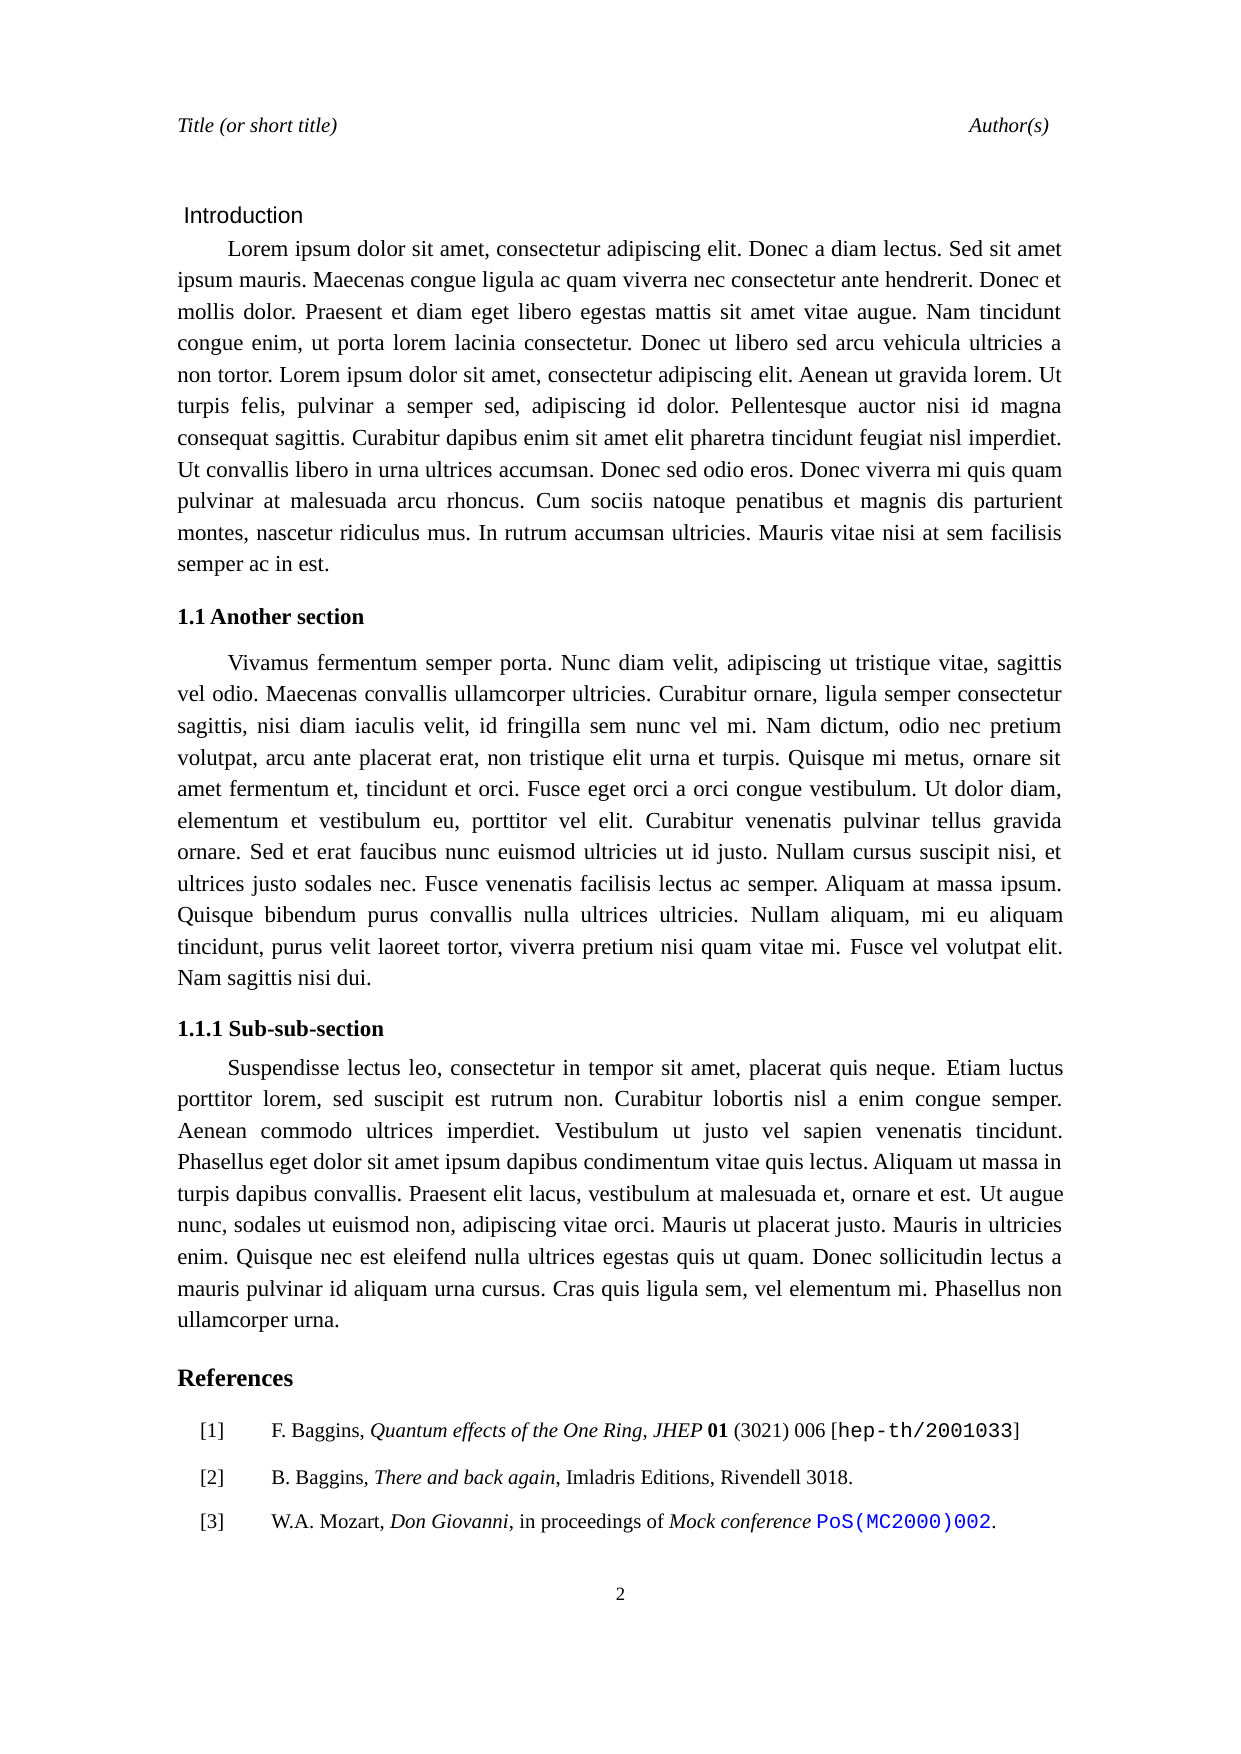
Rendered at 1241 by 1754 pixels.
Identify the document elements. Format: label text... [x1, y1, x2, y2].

list F. Baggins, Quantum effects of the One Ring, JHEP 01 (3021) 006 [hep-th/2001033] [224, 1418, 1063, 1444]
subtitle References [177, 1363, 1063, 1391]
text Suspendisse lectus leo, consectetur in tempor sit amet, placerat quis neque. Etiam luctus porttitor lorem, sed suscipit est rutrum non. Curabitur lobortis nisl a enim congue semper. Aenean commodo ultrices imperdiet. Vestibulum ut justo vel sapien venenatis tincidunt. Phasellus eget dolor sit amet ipsum dapibus condimentum vitae quis lectus. Aliquam ut massa in turpis dapibus convallis. Praesent elit lacus, vestibulum at malesuada et, ornare et est. Ut augue nunc, sodales ut euismod non, adipiscing vitae orci. Mauris ut placerat justo. Mauris in ultricies enim. Quisque nec est eleifend nulla ultrices egestas quis ut quam. Donec sollicitudin lectus a mauris pulvinar id aliquam urna cursus. Cras quis ligula sem, vel elementum mi. Phasellus non ullamcorper urna. [177, 1054, 1063, 1332]
text Lorem ipsum dolor sit amet, consectetur adipiscing elit. Donec a diam lectus. Sed sit amet ipsum mauris. Maecenas congue ligula ac quam viverra nec consectetur ante hendrerit. Donec et mollis dolor. Praesent et diam eget libero egestas mattis sit amet vitae augue. Nam tincidunt congue enim, ut porta lorem lacinia consectetur. Donec ut libero sed arcu vehicula ultricies a non tortor. Lorem ipsum dolor sit amet, consectetur adipiscing elit. Aenean ut gravida lorem. Ut turpis felis, pulvinar a semper sed, adipiscing id dolor. Pellentesque auctor nisi id magna consequat sagittis. Curabitur dapibus enim sit amet elit pharetra tincidunt feugiat nisl imperdiet. Ut convallis libero in urna ultrices accumsan. Donec sed odio eros. Donec viverra mi quis quam pulvinar at malesuada arcu rhoncus. Cum sociis natoque penatibus et magnis dis parturient montes, nascetur ridiculus mus. In rutrum accumsan ultricies. Mauris vitae nisi at sem facilisis semper ac in est. [177, 235, 1063, 577]
list Another section [177, 603, 1063, 629]
list Sub-sub-section [177, 1015, 1063, 1041]
list W.A. Mozart, Don Giovanni, in proceedings of Mock conference PoS(MC2000)002. [224, 1509, 1063, 1535]
list B. Baggins, There and back again, Imladris Editions, Rivendell 3018. [224, 1464, 1063, 1489]
text Vivamus fermentum semper porta. Nunc diam velit, adipiscing ut tristique vitae, sagittis vel odio. Maecenas convallis ullamcorper ultricies. Curabitur ornare, ligula semper consectetur sagittis, nisi diam iaculis velit, id fringilla sem nunc vel mi. Nam dictum, odio nec pretium volutpat, arcu ante placerat erat, non tristique elit urna et turpis. Quisque mi metus, ornare sit amet fermentum et, tincidunt et orci. Fusce eget orci a orci congue vestibulum. Ut dolor diam, elementum et vestibulum eu, porttitor vel elit. Curabitur venenatis pulvinar tellus gravida ornare. Sed et erat faucibus nunc euismod ultricies ut id justo. Nullam cursus suscipit nisi, et ultrices justo sodales nec. Fusce venenatis facilisis lectus ac semper. Aliquam at massa ipsum. Quisque bibendum purus convallis nulla ultrices ultricies. Nullam aliquam, mi eu aliquam tincidunt, purus velit laoreet tortor, viverra pretium nisi quam vitae mi. Fusce vel volutpat elit. Nam sagittis nisi dui. [177, 649, 1063, 991]
subtitle Introduction [177, 202, 1063, 228]
